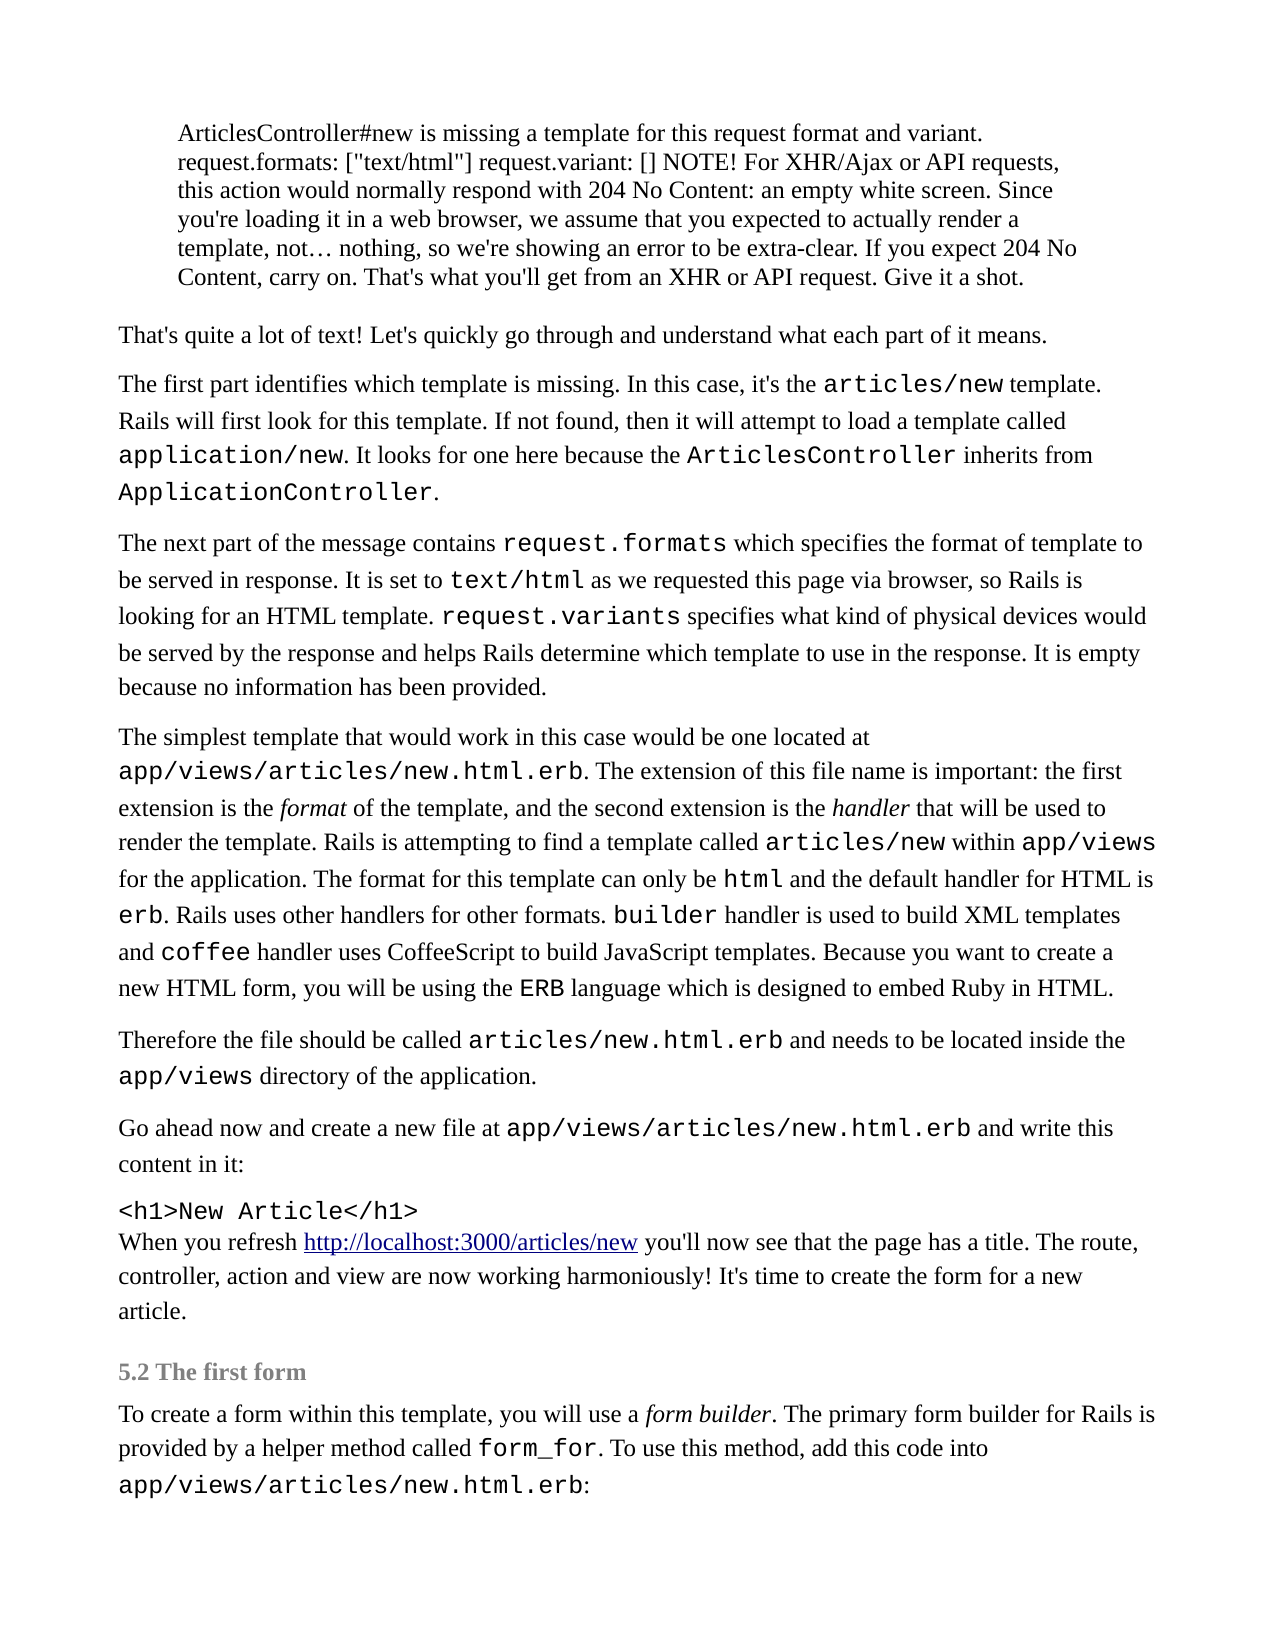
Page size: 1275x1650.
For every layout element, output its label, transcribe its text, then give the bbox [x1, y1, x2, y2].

text When you refresh http://localhost:3000/articles/new you'll now see that the page has a title. The route, controller, action and view are now working harmoniously! It's time to create the form for a new article. [118, 1227, 1157, 1325]
text Therefore the file should be called articles/new.html.erb and needs to be located inside the app/views directory of the application. [118, 1025, 1157, 1092]
text That's quite a lot of text! Let's quickly go through and understand what each part of it means. [118, 320, 1157, 349]
text The first part identifies which template is missing. In this case, it's the articles/new template. Rails will first look for this template. If not found, then it will attempt to load a template called application/new. It looks for one here because the ArticlesController inherits from ApplicationController. [118, 369, 1157, 508]
text Go ahead now and create a new file at app/views/articles/new.html.erb and write this content in it: [118, 1113, 1157, 1178]
text To create a form within this template, you will use a form builder. The primary form builder for Rails is provided by a helper method called form_for. To use this method, add this code into app/views/articles/new.html.erb: [118, 1399, 1157, 1501]
subtitle 5.2 The first form [118, 1357, 1157, 1386]
text ArticlesController#new is missing a template for this request format and variant. request.formats: ["text/html"] request.variant: [] NOTE! For XHR/Ajax or API requests, this action would normally respond with 204 No Content: an empty white screen. Since you're loading it in a web browser, we assume that you expected to actually render a template, not… nothing, so we're showing an error to be extra-clear. If you expect 204 No Content, carry on. That's what you'll get from an XHR or API request. Give it a shot. [177, 118, 1098, 291]
text The next part of the message contains request.formats which specifies the format of template to be served in response. It is set to text/html as we requested this page via browser, so Rails is looking for an HTML template. request.variants specifies what kind of physical devices would be served by the response and helps Rails determine which template to use in the response. It is empty because no information has been provided. [118, 528, 1157, 701]
text The simplest template that would work in this case would be one located at app/views/articles/new.html.erb. The extension of this file name is important: the first extension is the format of the template, and the second extension is the handler that will be used to render the template. Rails is attempting to find a template called articles/new within app/views for the application. The format for this template can only be html and the default handler for HTML is erb. Rails uses other handlers for other formats. builder handler is used to build XML templates and coffee handler uses CoffeeScript to build JavaScript templates. Because you want to create a new HTML form, you will be using the ERB language which is designed to embed Ruby in HTML. [118, 722, 1157, 1004]
table_header <h1>New Article</h1> [118, 1199, 425, 1227]
